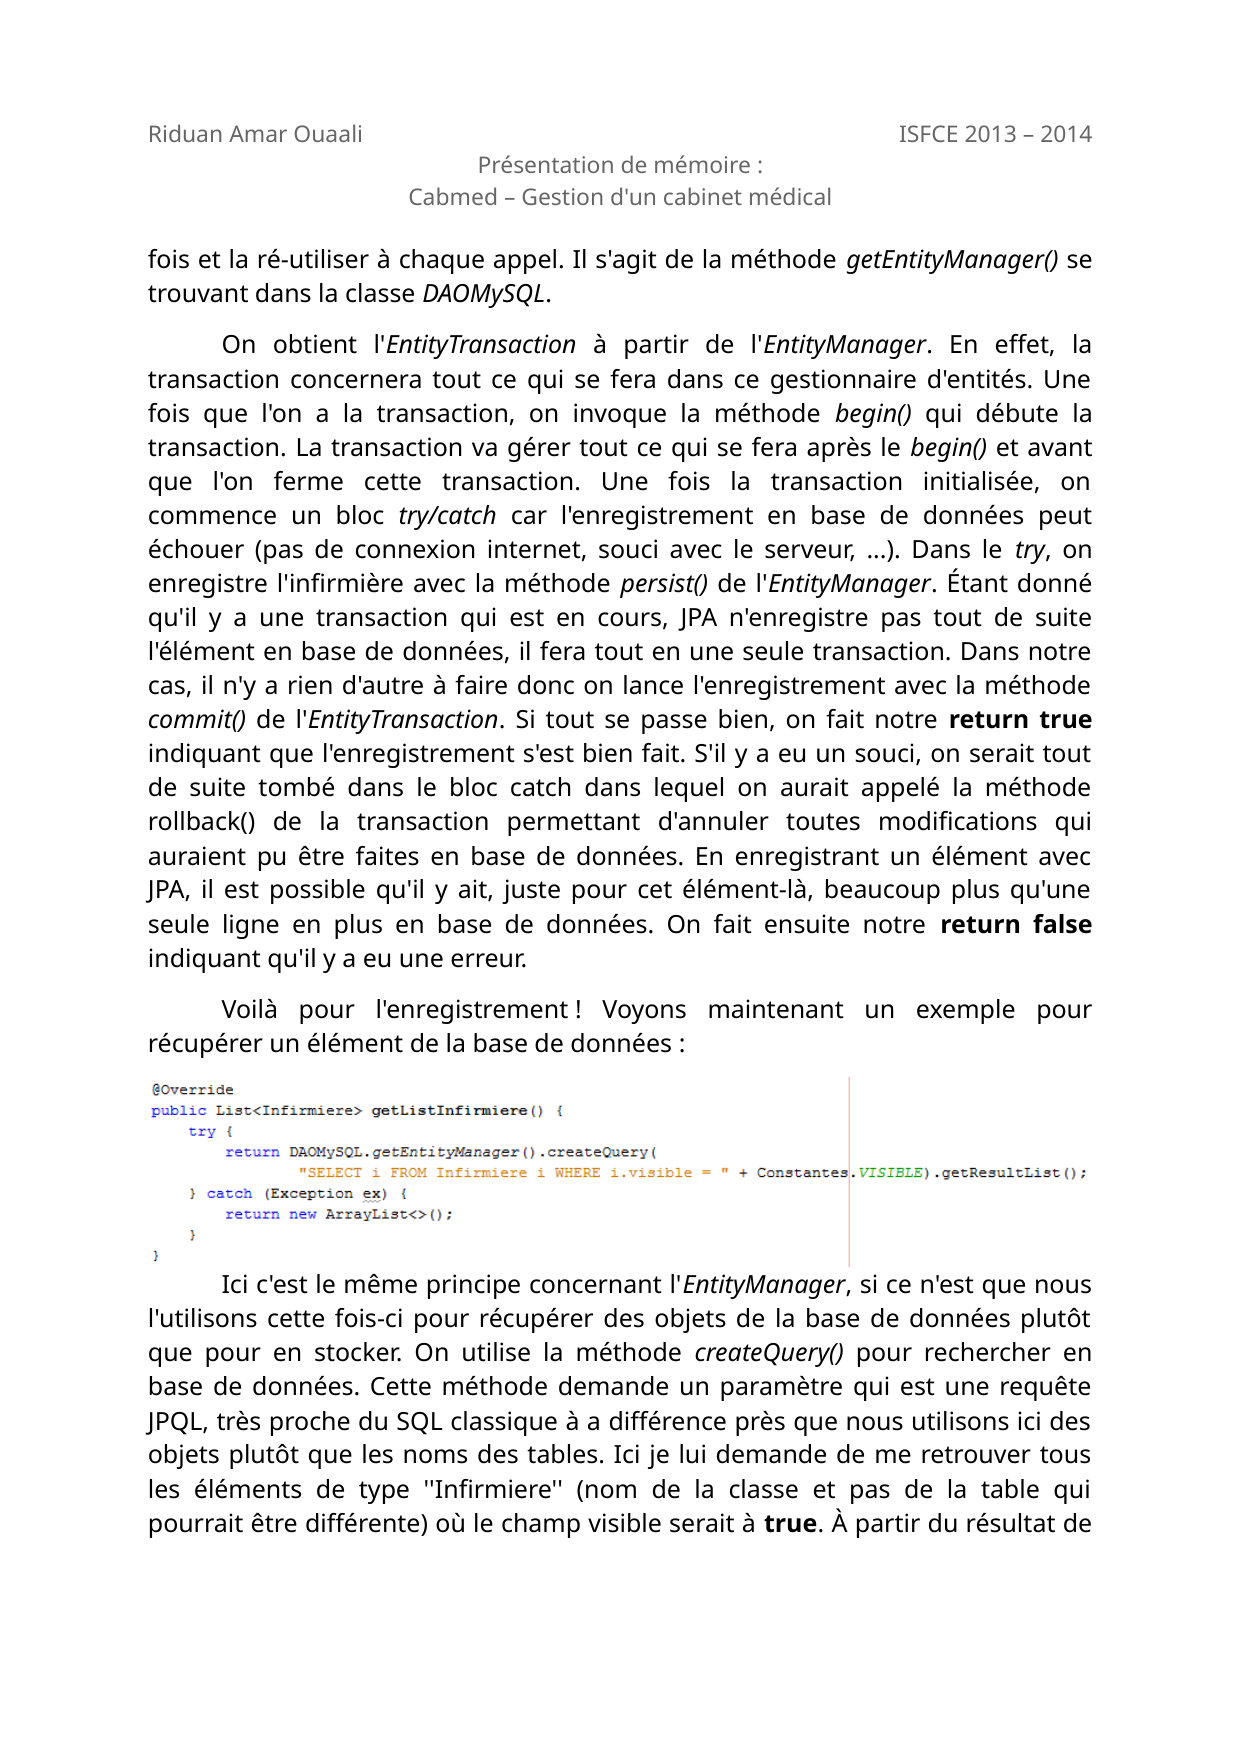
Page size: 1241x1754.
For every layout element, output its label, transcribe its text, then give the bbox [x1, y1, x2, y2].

text fois et la ré-utiliser à chaque appel. Il s'agit de la méthode getEntityManager() se trouvant dans la classe DAOMySQL. [148, 241, 1093, 309]
text On obtient l'EntityTransaction à partir de l'EntityManager. En effet, la transaction concernera tout ce qui se fera dans ce gestionnaire d'entités. Une fois que l'on a la transaction, on invoque la méthode begin() qui débute la transaction. La transaction va gérer tout ce qui se fera après le begin() et avant que l'on ferme cette transaction. Une fois la transaction initialisée, on commence un bloc try/catch car l'enregistrement en base de données peut échouer (pas de connexion internet, souci avec le serveur, ...). Dans le try, on enregistre l'infirmière avec la méthode persist() de l'EntityManager. Étant donné qu'il y a une transaction qui est en cours, JPA n'enregistre pas tout de suite l'élément en base de données, il fera tout en une seule transaction. Dans notre cas, il n'y a rien d'autre à faire donc on lance l'enregistrement avec la méthode commit() de l'EntityTransaction. Si tout se passe bien, on fait notre return true indiquant que l'enregistrement s'est bien fait. S'il y a eu un souci, on serait tout de suite tombé dans le bloc catch dans lequel on aurait appelé la méthode rollback() de la transaction permettant d'annuler toutes modifications qui auraient pu être faites en base de données. En enregistrant un élément avec JPA, il est possible qu'il y ait, juste pour cet élément-là, beaucoup plus qu'une seule ligne en plus en base de données. On fait ensuite notre return false indiquant qu'il y a eu une erreur. [148, 327, 1093, 974]
text Voilà pour l'enregistrement ! Voyons maintenant un exemple pour récupérer un élément de la base de données : [148, 992, 1093, 1060]
picture [147, 1077, 1093, 1267]
text Ici c'est le même principe concernant l'EntityManager, si ce n'est que nous l'utilisons cette fois-ci pour récupérer des objets de la base de données plutôt que pour en stocker. On utilise la méthode createQuery() pour rechercher en base de données. Cette méthode demande un paramètre qui est une requête JPQL, très proche du SQL classique à a différence près que nous utilisons ici des objets plutôt que les noms des tables. Ici je lui demande de me retrouver tous les éléments de type ''Infirmiere'' (nom de la classe et pas de la table qui pourrait être différente) où le champ visible serait à true. À partir du résultat de [148, 1267, 1093, 1539]
